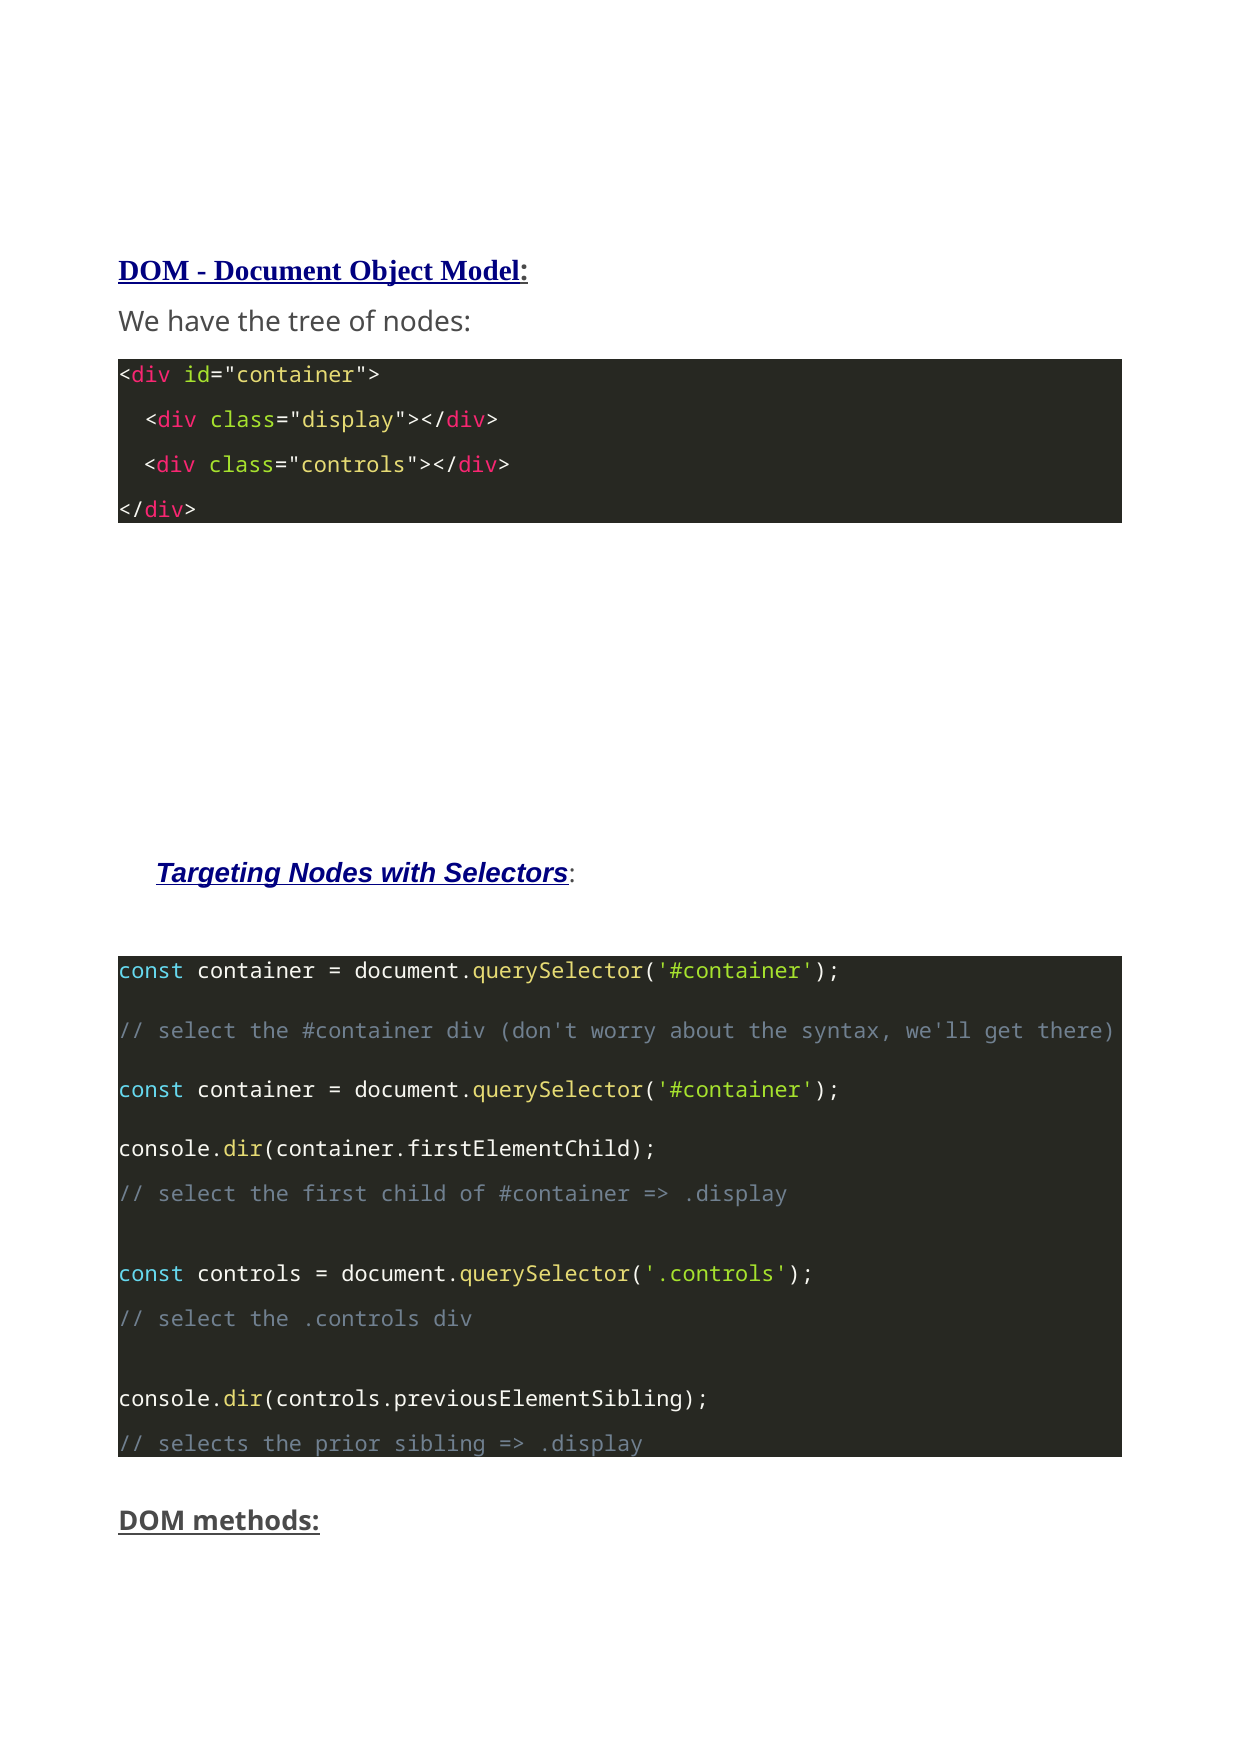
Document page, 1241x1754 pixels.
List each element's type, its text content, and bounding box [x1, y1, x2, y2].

text <div class="controls"></div> [118, 449, 1122, 479]
text const container = document.querySelector('#container'); [118, 956, 1122, 985]
text const container = document.querySelector('#container'); [118, 1074, 1122, 1104]
text // select the #container div (don't worry about the syntax, we'll get there) [118, 1015, 1122, 1044]
subtitle DOM - Document Object Model: [118, 250, 1122, 288]
text console.dir(container.firstElementChild); [118, 1133, 1122, 1163]
text const controls = document.querySelector('.controls'); [118, 1258, 1122, 1288]
text </div> [118, 493, 1122, 523]
text // select the first child of #container => .display [118, 1178, 1122, 1208]
text console.dir(controls.previousElementSibling); [118, 1383, 1122, 1413]
text DOM methods: [118, 1502, 1122, 1539]
text <div id="container"> [118, 359, 1122, 389]
text <div class="display"></div> [118, 404, 1122, 434]
text // selects the prior sibling => .display [118, 1428, 1122, 1457]
text // select the .controls div [118, 1303, 1122, 1333]
text We have the tree of nodes: [118, 301, 1122, 339]
subtitle Targeting Nodes with Selectors: [156, 855, 1122, 889]
